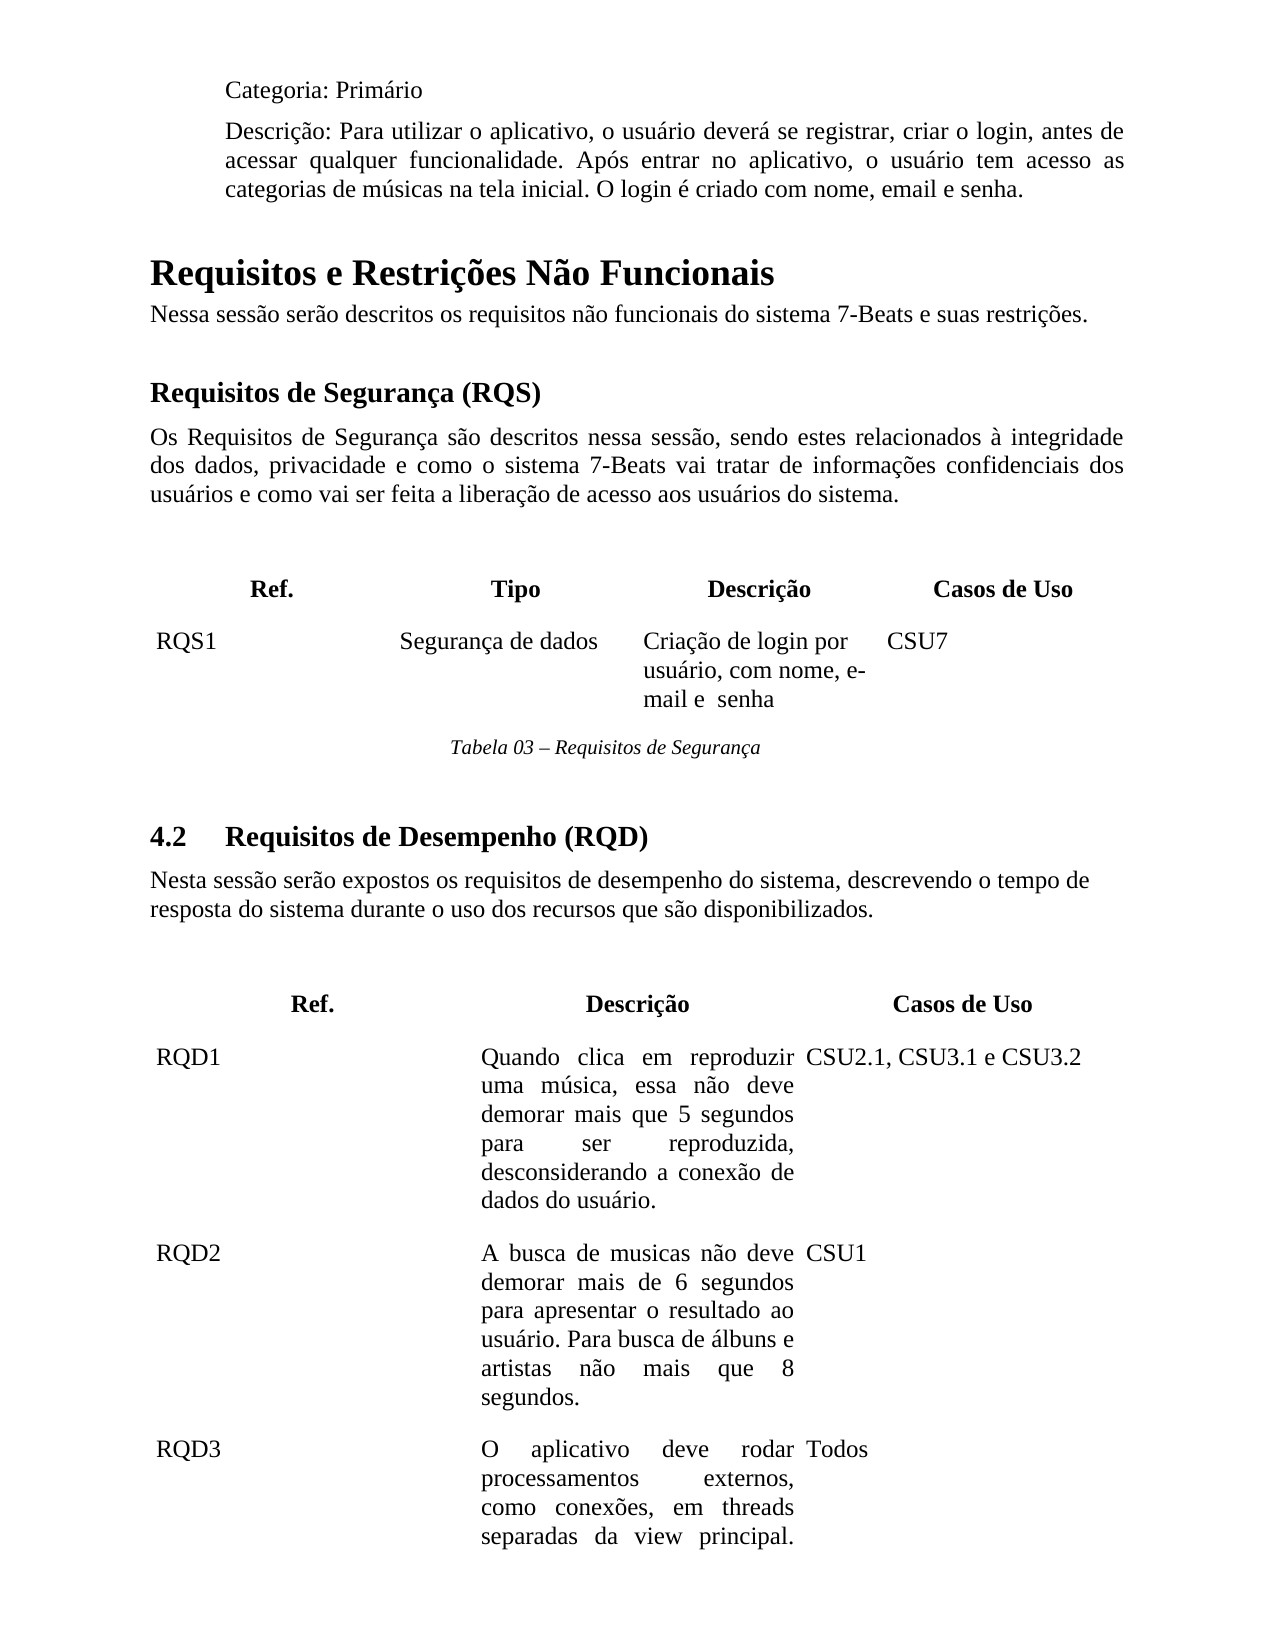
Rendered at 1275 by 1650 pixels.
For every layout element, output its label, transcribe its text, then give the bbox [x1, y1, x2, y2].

table_header Tipo [394, 562, 637, 614]
table_header Ref. [150, 977, 475, 1029]
text Categoria: Primário [150, 75, 1125, 104]
table_header Ref. [150, 562, 394, 614]
table_header Descrição [475, 977, 800, 1029]
text Requisitos de Segurança (RQS) [150, 376, 1125, 409]
table_header Casos de Uso [881, 562, 1125, 614]
table_cell O aplicativo deve rodar processamentos externos, como conexões, em threads separadas da view principal. [475, 1423, 800, 1555]
table_cell CSU1 [800, 1226, 1125, 1422]
table_cell Criação de login por usuário, com nome, e-mail e senha [638, 614, 881, 724]
table_cell CSU2.1, CSU3.1 e CSU3.2 [800, 1030, 1125, 1226]
table_cell A busca de musicas não deve demorar mais de 6 segundos para apresentar o resultado ao usuário. Para busca de álbuns e artistas não mais que 8 segundos. [475, 1226, 800, 1422]
table_cell RQD1 [150, 1030, 475, 1226]
text Requisitos e Restrições Não Funcionais [150, 250, 1125, 293]
text Tabela 03 – Requisitos de Segurança [150, 731, 1125, 759]
text Nessa sessão serão descritos os requisitos não funcionais do sistema 7-Beats e suas restrições. [150, 299, 1125, 328]
table_header Casos de Uso [800, 977, 1125, 1029]
text Os Requisitos de Segurança são descritos nessa sessão, sendo estes relacionados à integridade dos dados, privacidade e como o sistema 7-Beats vai tratar de informações confidenciais dos usuários e como vai ser feita a liberação de acesso aos usuários do sistema. [150, 422, 1125, 508]
text Nesta sessão serão expostos os requisitos de desempenho do sistema, descrevendo o tempo de resposta do sistema durante o uso dos recursos que são disponibilizados. [150, 866, 1125, 923]
table_cell Segurança de dados [394, 614, 637, 724]
table_header Descrição [638, 562, 881, 614]
table_cell Todos [800, 1423, 1125, 1555]
table_cell Quando clica em reproduzir uma música, essa não deve demorar mais que 5 segundos para ser reproduzida, desconsiderando a conexão de dados do usuário. [475, 1030, 800, 1226]
table_cell RQD2 [150, 1226, 475, 1422]
table_cell RQD3 [150, 1423, 475, 1555]
text Descrição: Para utilizar o aplicativo, o usuário deverá se registrar, criar o login, antes de acessar qualquer funcionalidade. Após entrar no aplicativo, o usuário tem acesso as categorias de músicas na tela inicial. O login é criado com nome, email e senha. [225, 116, 1125, 202]
text 4.2 Requisitos de Desempenho (RQD) [150, 819, 1125, 853]
table_cell RQS1 [150, 614, 394, 724]
table_cell CSU7 [881, 614, 1125, 724]
